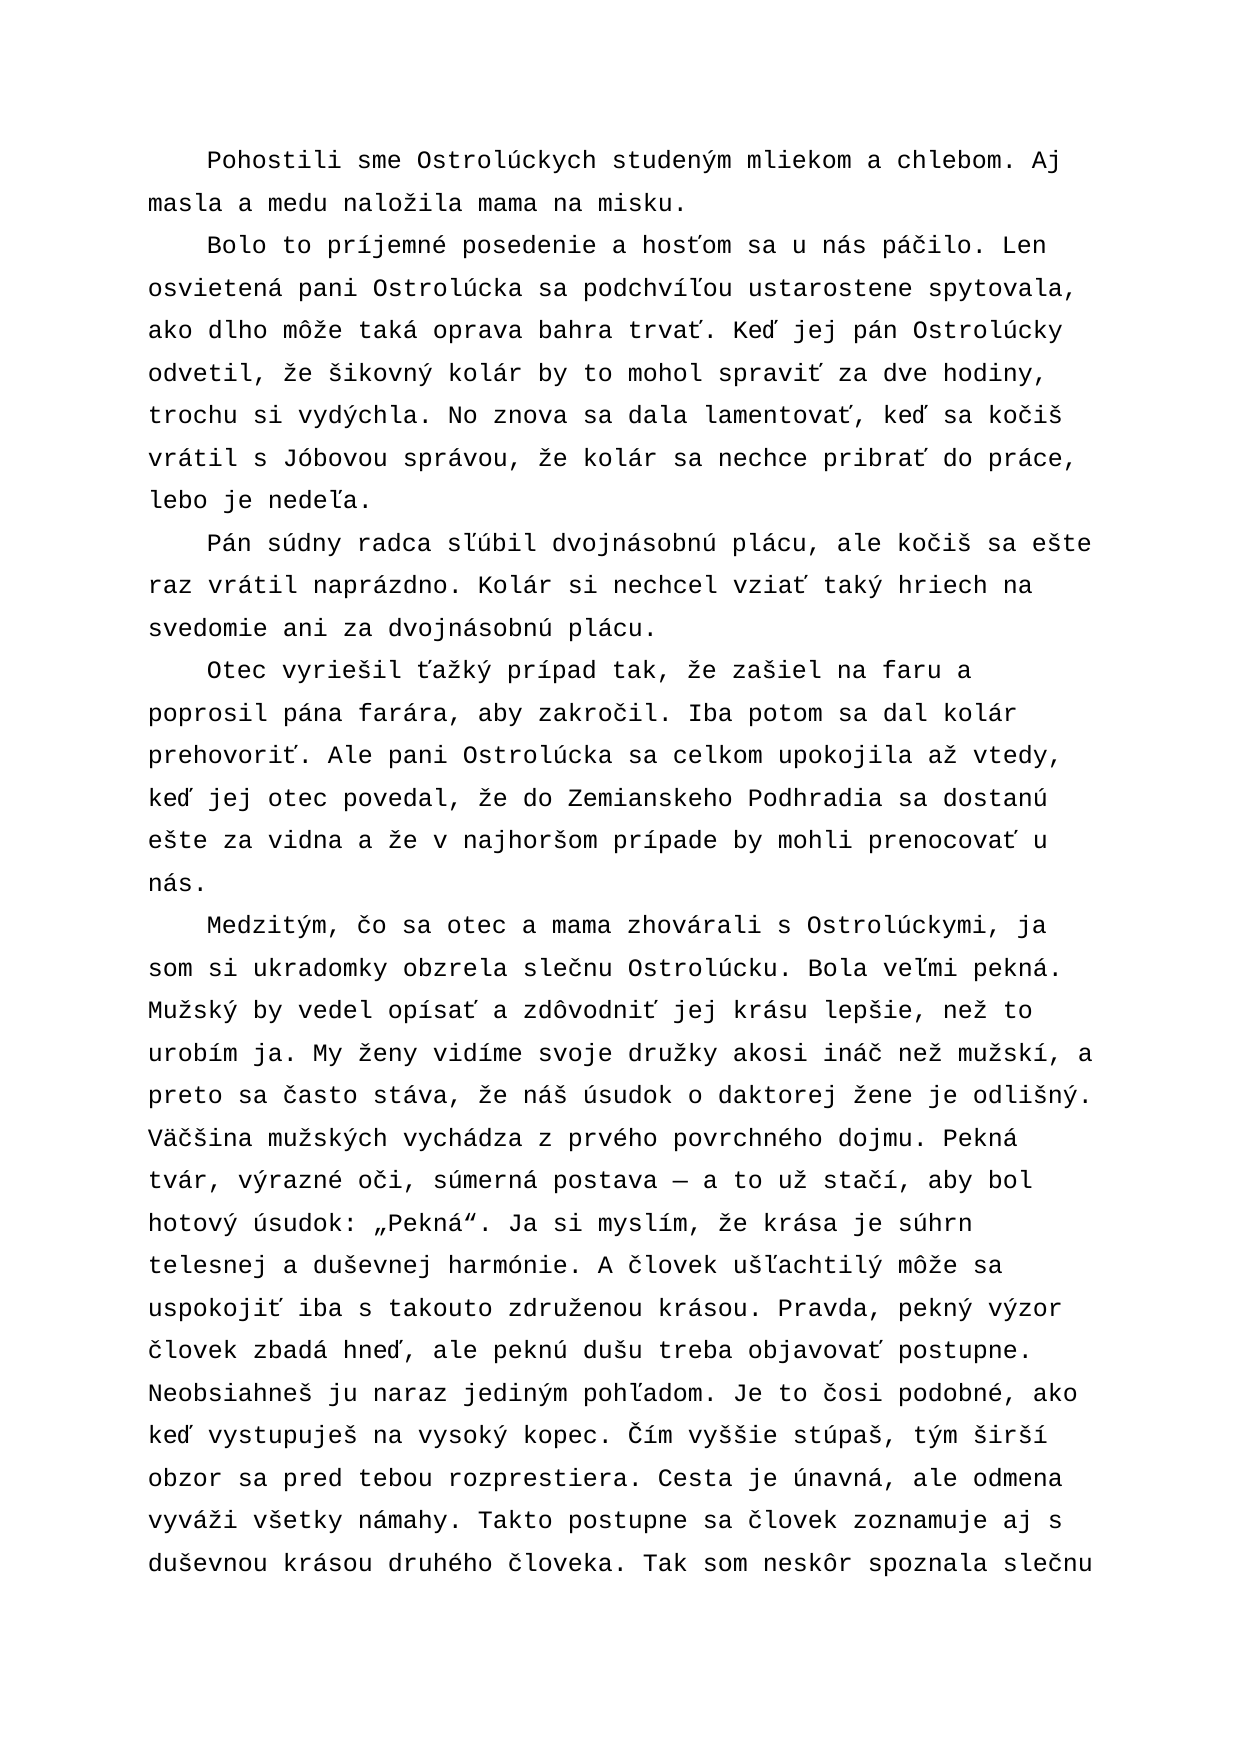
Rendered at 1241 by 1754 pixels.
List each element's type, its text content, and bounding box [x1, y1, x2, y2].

text Pohostili sme Ostrolúckych studeným mliekom a chlebom. Aj masla a medu naložila mama na misku. [148, 148, 1093, 218]
text Pán súdny radca sľúbil dvojnásobnú plácu, ale kočiš sa ešte raz vrátil naprázdno. Kolár si nechcel vziať taký hriech na svedomie ani za dvojnásobnú plácu. [148, 530, 1093, 643]
text Bolo to príjemné posedenie a hosťom sa u nás páčilo. Len osvietená pani Ostrolúcka sa podchvíľou ustarostene spytovala, ako dlho môže taká oprava bahra trvať. Keď jej pán Ostrolúcky odvetil, že šikovný kolár by to mohol spraviť za dve hodiny, trochu si vydýchla. No znova sa dala lamentovať, keď sa kočiš vrátil s Jóbovou správou, že kolár sa nechce pribrať do práce, lebo je nedeľa. [148, 233, 1093, 516]
text Medzitým, čo sa otec a mama zhovárali s Ostrolúckymi, ja som si ukradomky obzrela slečnu Ostrolúcku. Bola veľmi pekná. Mužský by vedel opísať a zdôvodniť jej krásu lepšie, než to urobím ja. My ženy vidíme svoje družky akosi ináč než mužskí, a preto sa často stáva, že náš úsudok o daktorej žene je odlišný. Väčšina mužských vychádza z prvého povrchného dojmu. Pekná tvár, výrazné oči, súmerná postava — a to už stačí, aby bol hotový úsudok: „Pekná“. Ja si myslím, že krása je súhrn telesnej a duševnej harmónie. A človek ušľachtilý môže sa uspokojiť iba s takouto združenou krásou. Pravda, pekný výzor človek zbadá hneď, ale peknú dušu treba objavovať postupne. Neobsiahneš ju naraz jediným pohľadom. Je to čosi podobné, ako keď vystupuješ na vysoký kopec. Čím vyššie stúpaš, tým širší obzor sa pred tebou rozprestiera. Cesta je únavná, ale odmena vyváži všetky námahy. Takto postupne sa človek zoznamuje aj s duševnou krásou druhého človeka. Tak som neskôr spoznala slečnu [148, 913, 1093, 1578]
text Otec vyriešil ťažký prípad tak, že zašiel na faru a poprosil pána farára, aby zakročil. Iba potom sa dal kolár prehovoriť. Ale pani Ostrolúcka sa celkom upokojila až vtedy, keď jej otec povedal, že do Zemianskeho Podhradia sa dostanú ešte za vidna a že v najhoršom prípade by mohli prenocovať u nás. [148, 658, 1093, 898]
